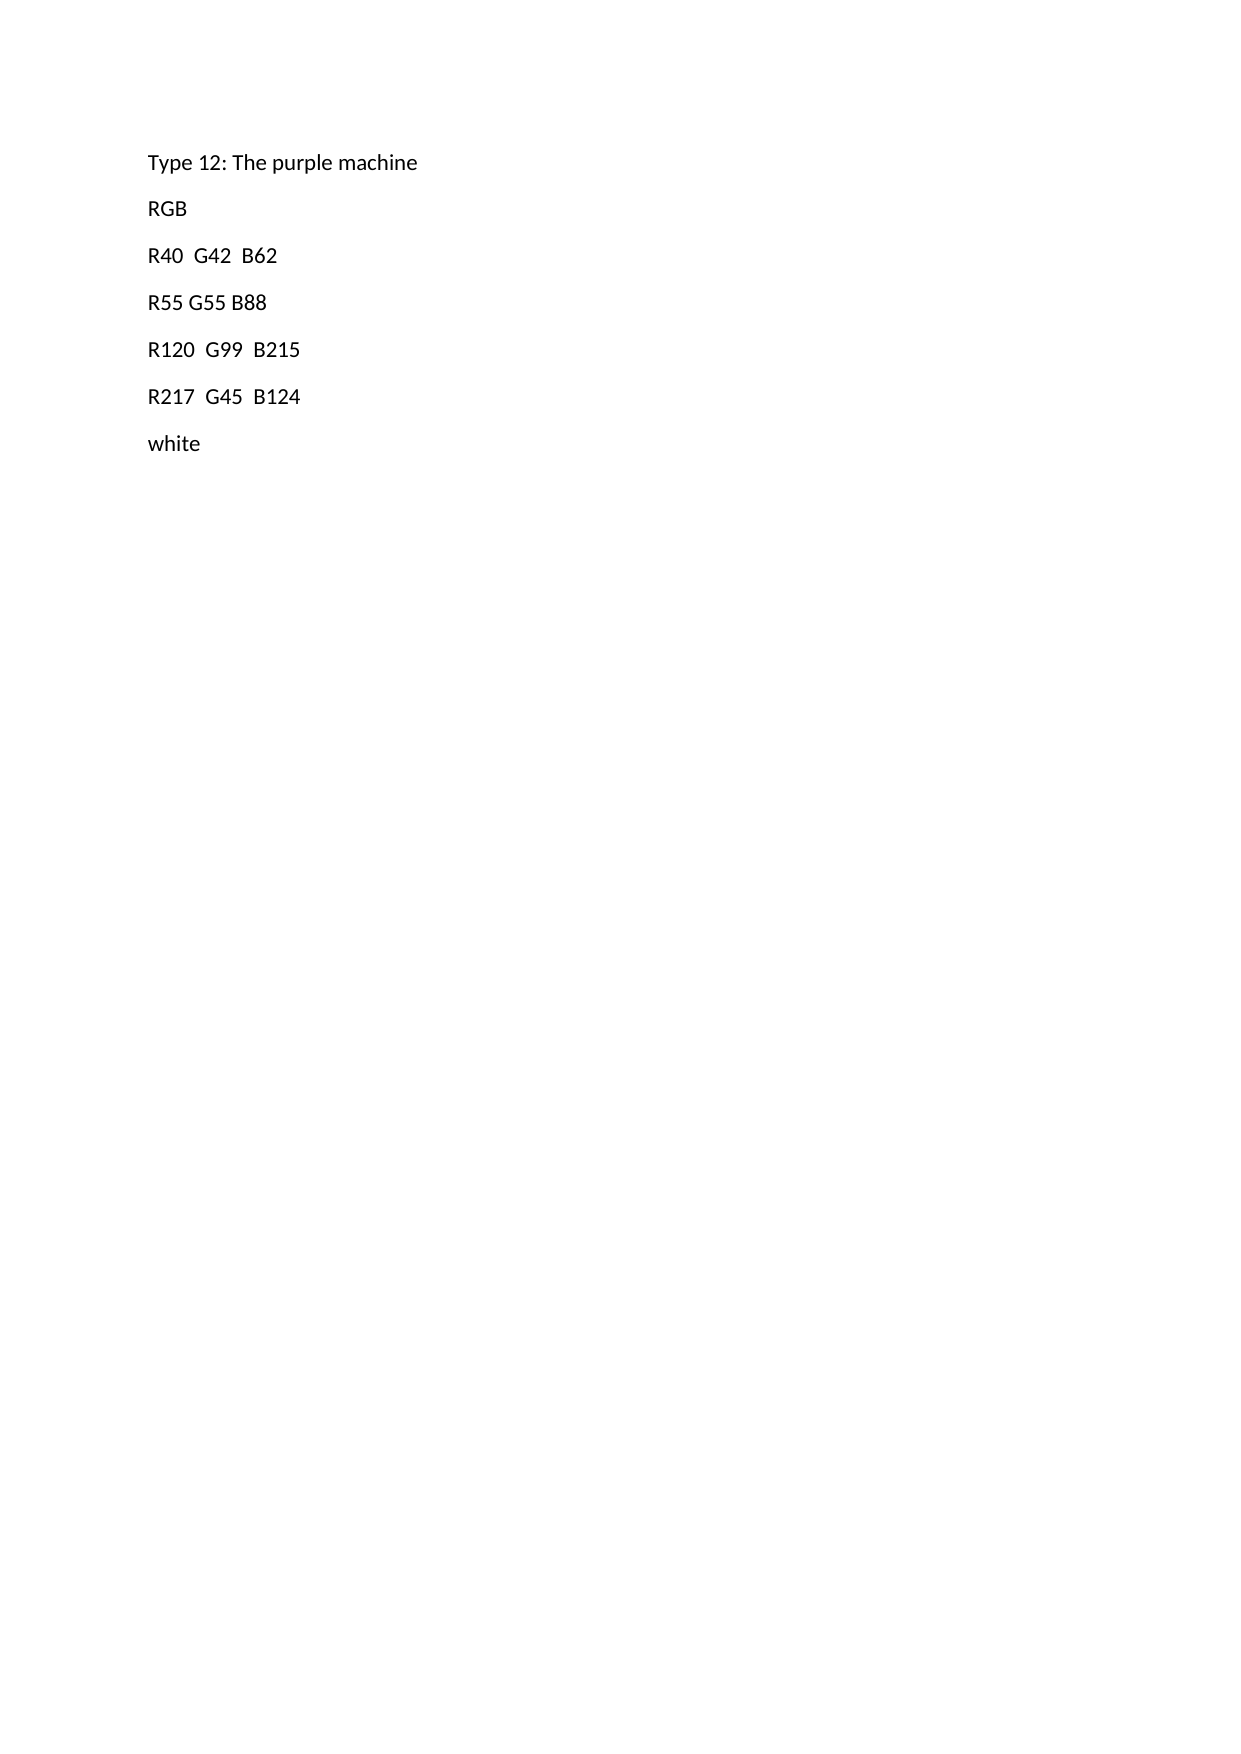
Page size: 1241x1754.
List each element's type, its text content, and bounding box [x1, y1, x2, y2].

text R55 G55 B88 [148, 288, 1093, 316]
text R217 G45 B124 [148, 382, 1093, 410]
text Type 12: The purple machine [148, 148, 1093, 176]
text R120 G99 B215 [148, 335, 1093, 363]
text RGB [148, 194, 1093, 222]
text white [148, 429, 1093, 457]
text R40 G42 B62 [148, 241, 1093, 269]
